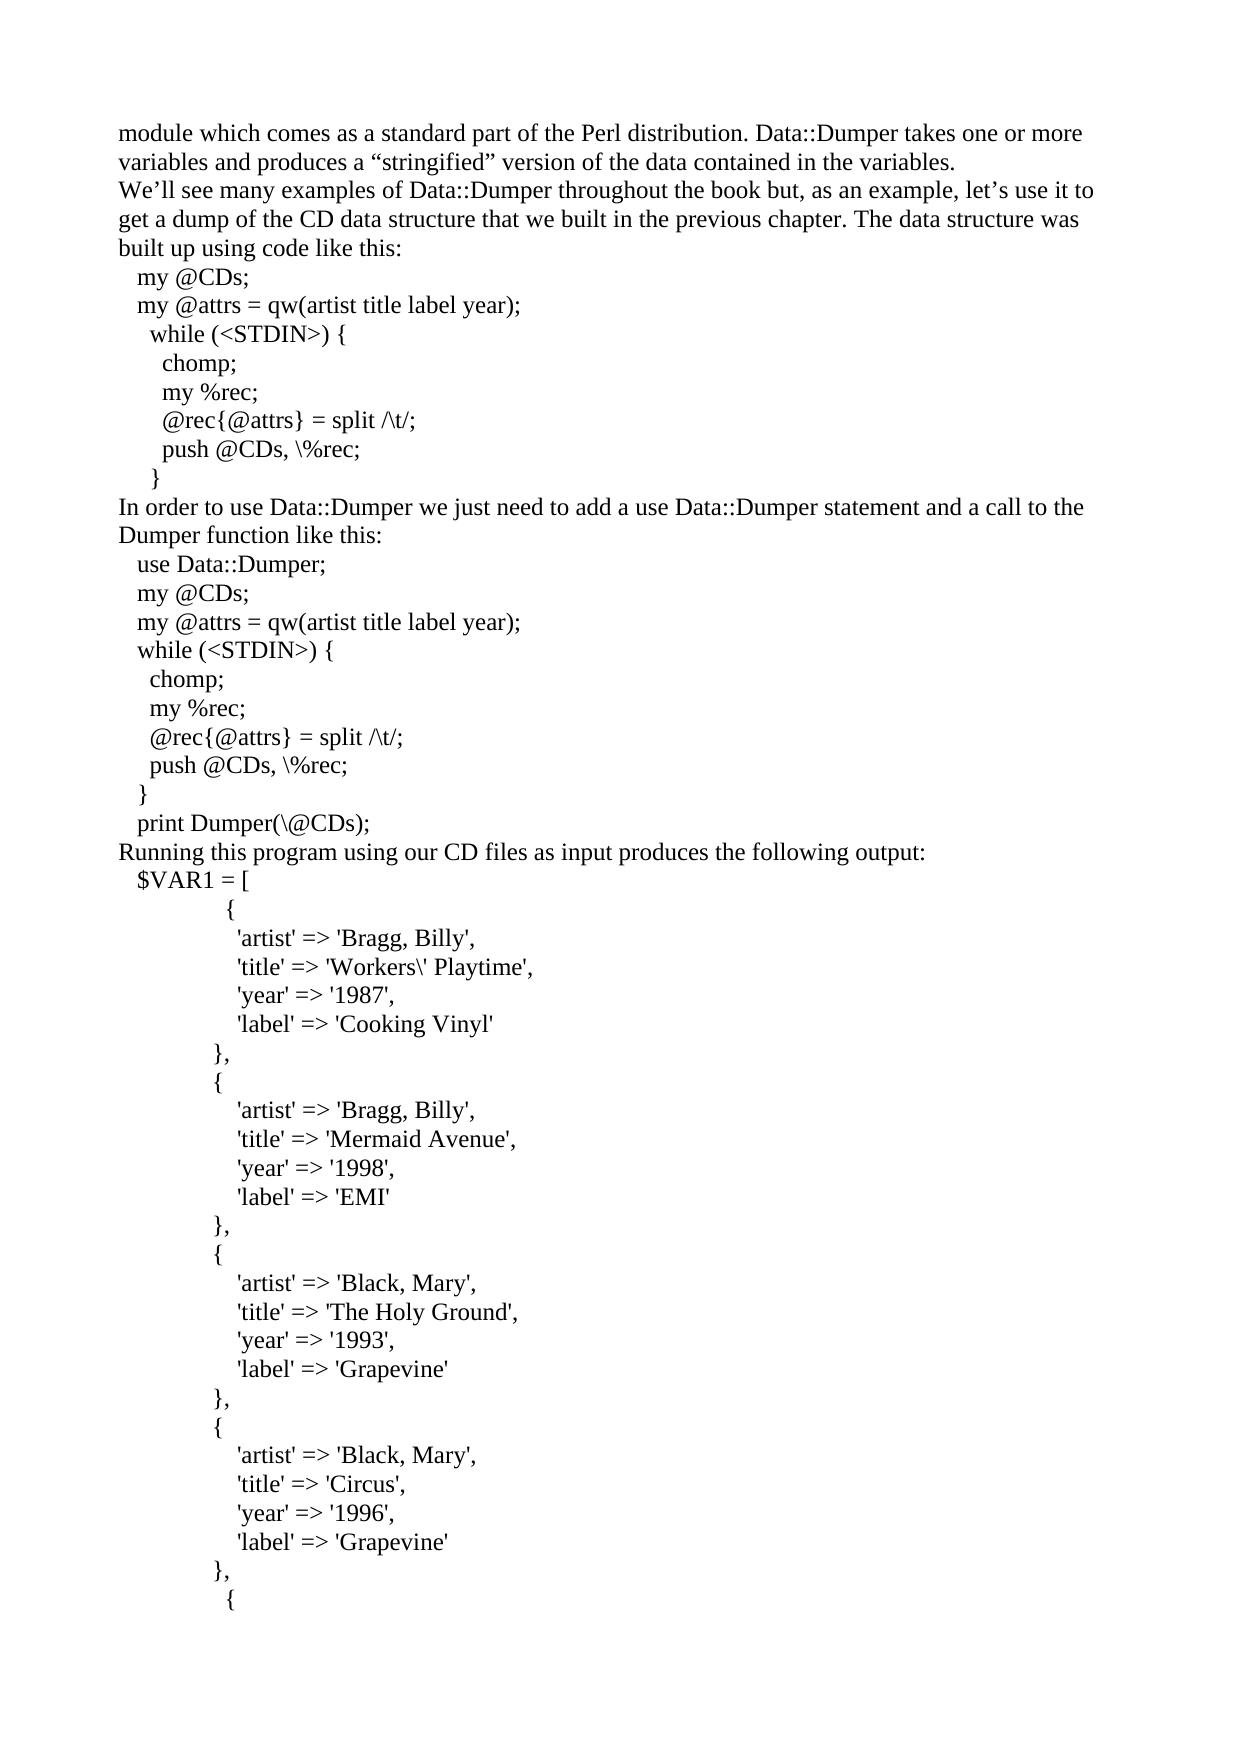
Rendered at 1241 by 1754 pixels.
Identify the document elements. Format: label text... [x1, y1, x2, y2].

text We’ll see many examples of Data::Dumper throughout the book but, as an example, let’s use it to get a dump of the CD data structure that we built in the previous chapter. The data structure was built up using code like this: [118, 176, 1122, 262]
text @rec{@attrs} = split /\t/; [118, 406, 1122, 434]
text @rec{@attrs} = split /\t/; [118, 722, 1122, 751]
text 'title' => 'Mermaid Avenue', [118, 1124, 1122, 1153]
text 'label' => 'EMI' [118, 1182, 1122, 1211]
text { [118, 1412, 1122, 1441]
text 'artist' => 'Black, Mary', [118, 1268, 1122, 1297]
text 'year' => '1998', [118, 1153, 1122, 1182]
text 'title' => 'Circus', [118, 1469, 1122, 1498]
text 'year' => '1987', [118, 981, 1122, 1009]
text { [118, 1239, 1122, 1268]
text my @CDs; [118, 578, 1122, 607]
text push @CDs, \%rec; [118, 751, 1122, 779]
text my @CDs; [118, 262, 1122, 291]
text my @attrs = qw(artist title label year); [118, 291, 1122, 319]
text { [118, 1584, 1122, 1613]
text $VAR1 = [ [118, 866, 1122, 894]
text 'label' => 'Cooking Vinyl' [118, 1009, 1122, 1038]
text print Dumper(\@CDs); [118, 808, 1122, 837]
text }, [118, 1383, 1122, 1412]
text while (<STDIN>) { [118, 319, 1122, 348]
text my @attrs = qw(artist title label year); [118, 607, 1122, 636]
text chomp; [118, 348, 1122, 377]
text In order to use Data::Dumper we just need to add a use Data::Dumper statement and a call to the Dumper function like this: [118, 492, 1122, 549]
text { [118, 1067, 1122, 1096]
text 'year' => '1993', [118, 1326, 1122, 1354]
text my %rec; [118, 377, 1122, 406]
text }, [118, 1038, 1122, 1067]
text } [118, 463, 1122, 492]
text Running this program using our CD files as input produces the following output: [118, 837, 1122, 866]
text { [118, 894, 1122, 923]
text 'label' => 'Grapevine' [118, 1354, 1122, 1383]
text 'artist' => 'Black, Mary', [118, 1441, 1122, 1469]
text while (<STDIN>) { [118, 636, 1122, 664]
text }, [118, 1556, 1122, 1584]
text push @CDs, \%rec; [118, 434, 1122, 463]
text 'label' => 'Grapevine' [118, 1527, 1122, 1556]
text 'year' => '1996', [118, 1498, 1122, 1527]
text module which comes as a standard part of the Perl distribution. Data::Dumper takes one or more variables and produces a “stringified” version of the data contained in the variables. [118, 118, 1122, 176]
text use Data::Dumper; [118, 549, 1122, 578]
text 'artist' => 'Bragg, Billy', [118, 923, 1122, 952]
text my %rec; [118, 693, 1122, 722]
text } [118, 779, 1122, 808]
text 'title' => 'The Holy Ground', [118, 1297, 1122, 1326]
text 'artist' => 'Bragg, Billy', [118, 1096, 1122, 1124]
text }, [118, 1211, 1122, 1239]
text chomp; [118, 664, 1122, 693]
text 'title' => 'Workers\' Playtime', [118, 952, 1122, 981]
